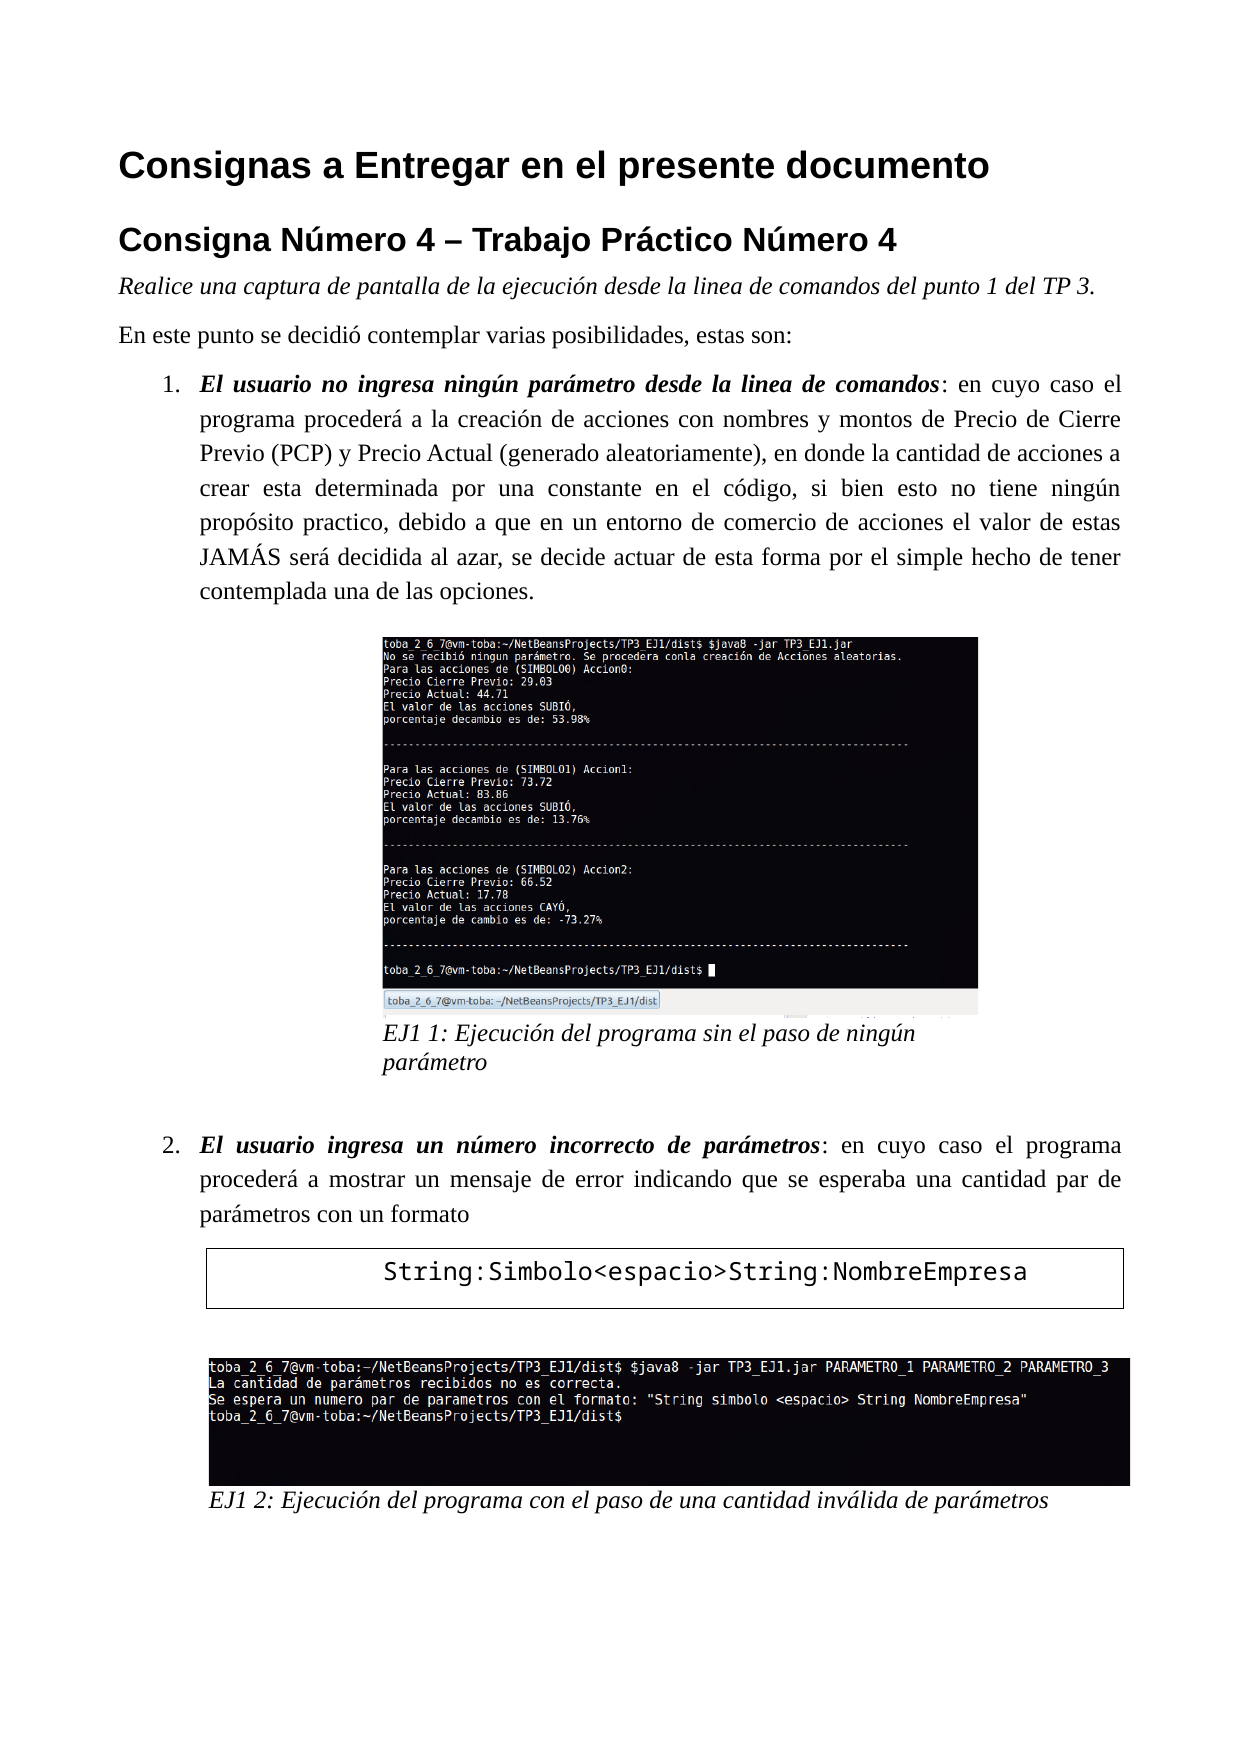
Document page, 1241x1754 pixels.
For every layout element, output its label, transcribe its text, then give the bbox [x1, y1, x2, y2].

subtitle Consignas a Entregar en el presente documento [118, 143, 1122, 187]
list EJ1 1: Ejecución del programa sin el paso de ningún parámetro [383, 638, 978, 1075]
list El usuario no ingresa ningún parámetro desde la linea de comandos: en cuyo caso el programa procederá a la creación de acciones con nombres y montos de Precio de Cierre Previo (PCP) y Precio Actual (generado aleatoriamente), en donde la cantidad de acciones a crear esta determinada por una constante en el código, si bien esto no tiene ningún propósito practico, debido a que en un entorno de comercio de acciones el valor de estas JAMÁS será decidida al azar, se decide actuar de esta forma por el simple hecho de tener contemplada una de las opciones. [162, 369, 1122, 605]
text En este punto se decidió contemplar varias posibilidades, estas son: [118, 320, 1122, 349]
text Realice una captura de pantalla de la ejecución desde la linea de comandos del punto 1 del TP 3. [118, 271, 1122, 300]
table_header String:Simbolo<espacio>String:NombreEmpresa [207, 1249, 1123, 1308]
text EJ1 2: Ejecución del programa con el paso de una cantidad inválida de parámetros [209, 1358, 1130, 1514]
list El usuario ingresa un número incorrecto de parámetros: en cuyo caso el programa procederá a mostrar un mensaje de error indicando que se esperaba una cantidad par de parámetros con un formato [162, 1130, 1122, 1228]
subtitle Consigna Número 4 – Trabajo Práctico Número 4 [118, 220, 1122, 259]
